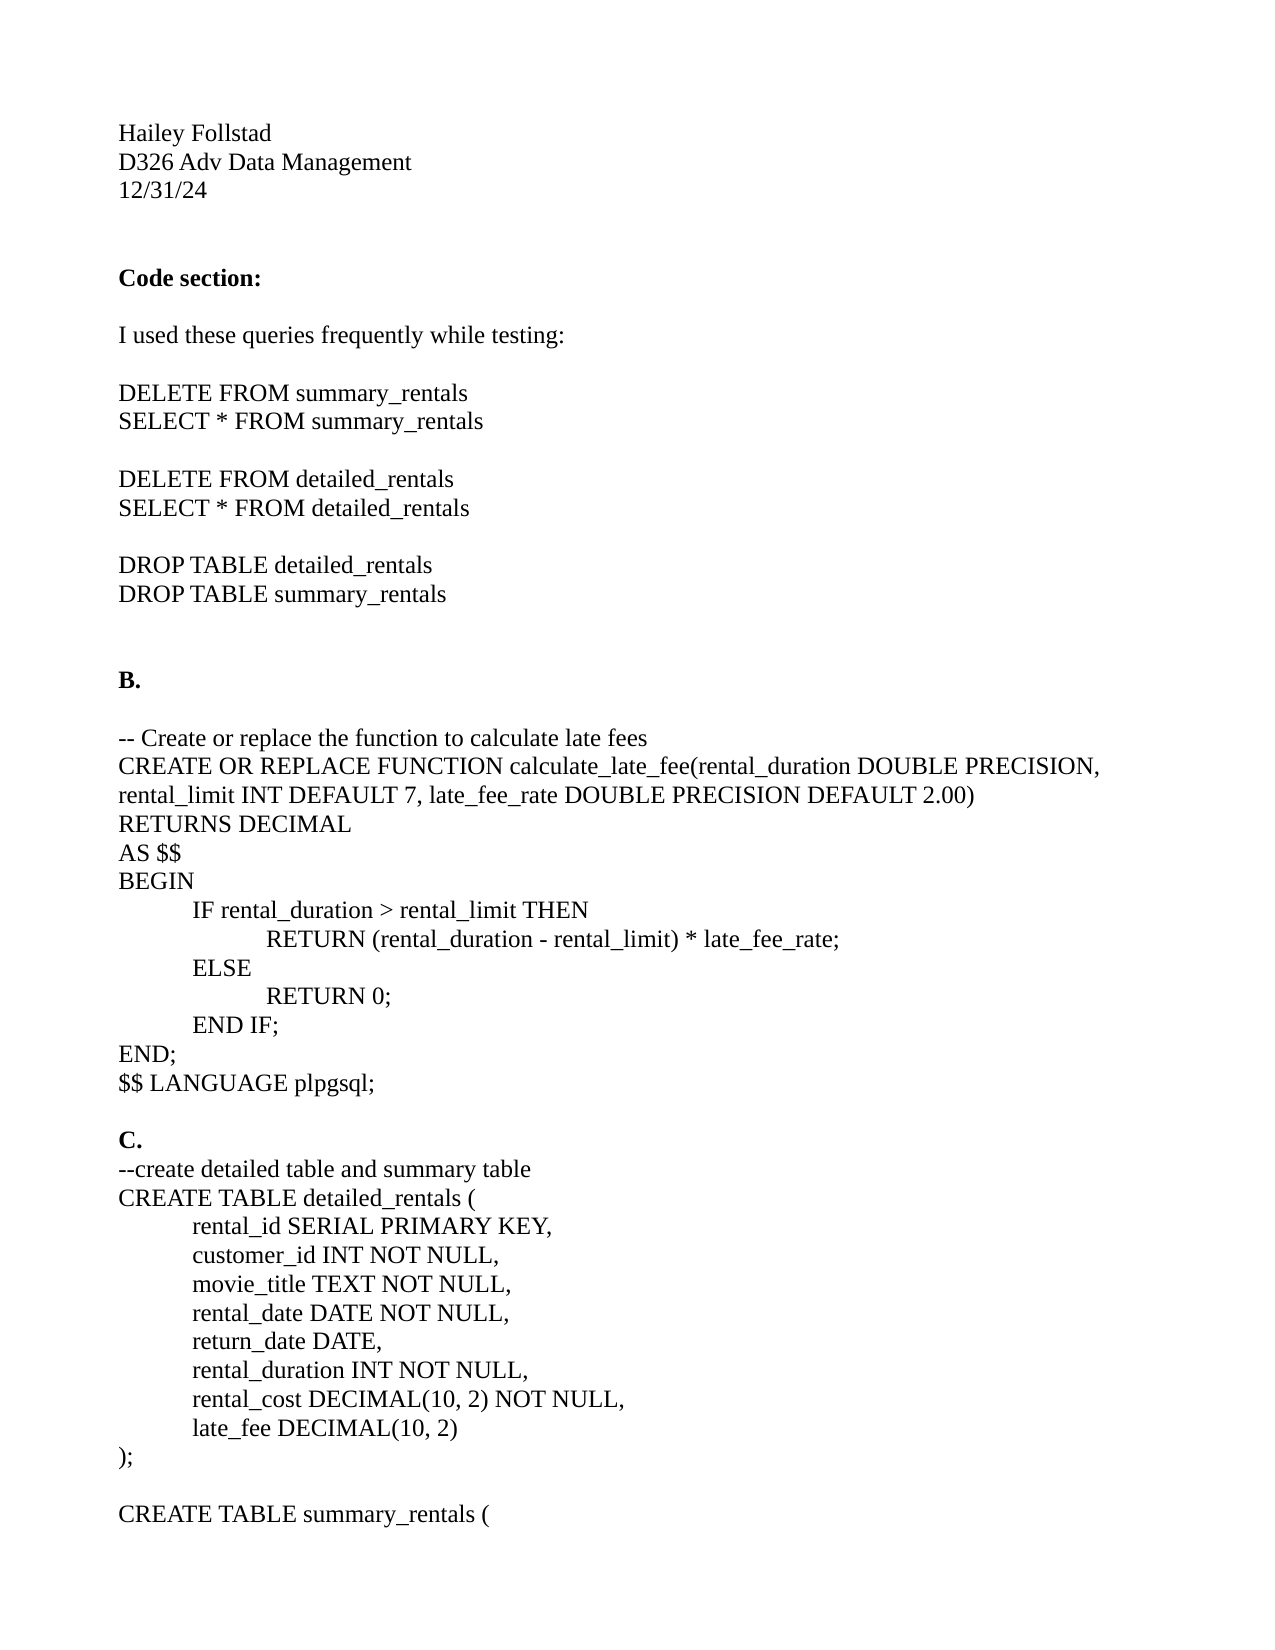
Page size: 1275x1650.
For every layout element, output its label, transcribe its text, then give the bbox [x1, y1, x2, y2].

text RETURNS DECIMAL [118, 809, 1157, 838]
text B. [118, 665, 1157, 694]
text END IF; [118, 1010, 1157, 1039]
text ); [118, 1441, 1157, 1470]
text return_date DATE, [118, 1326, 1157, 1355]
text DROP TABLE detailed_rentals [118, 550, 1157, 579]
text CREATE TABLE detailed_rentals ( [118, 1183, 1157, 1211]
text rental_cost DECIMAL(10, 2) NOT NULL, [118, 1384, 1157, 1413]
text customer_id INT NOT NULL, [118, 1240, 1157, 1269]
text $$ LANGUAGE plpgsql; [118, 1068, 1157, 1096]
text Code section: [118, 263, 1157, 291]
text rental_date DATE NOT NULL, [118, 1298, 1157, 1326]
text -- Create or replace the function to calculate late fees [118, 723, 1157, 751]
text IF rental_duration > rental_limit THEN [118, 895, 1157, 924]
text CREATE OR REPLACE FUNCTION calculate_late_fee(rental_duration DOUBLE PRECISION, rental_limit INT DEFAULT 7, late_fee_rate DOUBLE PRECISION DEFAULT 2.00) [118, 751, 1157, 809]
text DROP TABLE summary_rentals [118, 579, 1157, 608]
text DELETE FROM detailed_rentals [118, 464, 1157, 493]
text RETURN (rental_duration - rental_limit) * late_fee_rate; [118, 924, 1157, 953]
text C. [118, 1125, 1157, 1154]
text SELECT * FROM detailed_rentals [118, 493, 1157, 521]
text CREATE TABLE summary_rentals ( [118, 1499, 1157, 1528]
text rental_duration INT NOT NULL, [118, 1355, 1157, 1384]
text movie_title TEXT NOT NULL, [118, 1269, 1157, 1298]
text SELECT * FROM summary_rentals [118, 406, 1157, 435]
text ELSE [118, 953, 1157, 981]
text DELETE FROM summary_rentals [118, 378, 1157, 406]
text I used these queries frequently while testing: [118, 320, 1157, 349]
text --create detailed table and summary table [118, 1154, 1157, 1183]
text late_fee DECIMAL(10, 2) [118, 1413, 1157, 1441]
text END; [118, 1039, 1157, 1068]
text rental_id SERIAL PRIMARY KEY, [118, 1211, 1157, 1240]
text BEGIN [118, 866, 1157, 895]
text AS $$ [118, 838, 1157, 866]
text RETURN 0; [118, 981, 1157, 1010]
